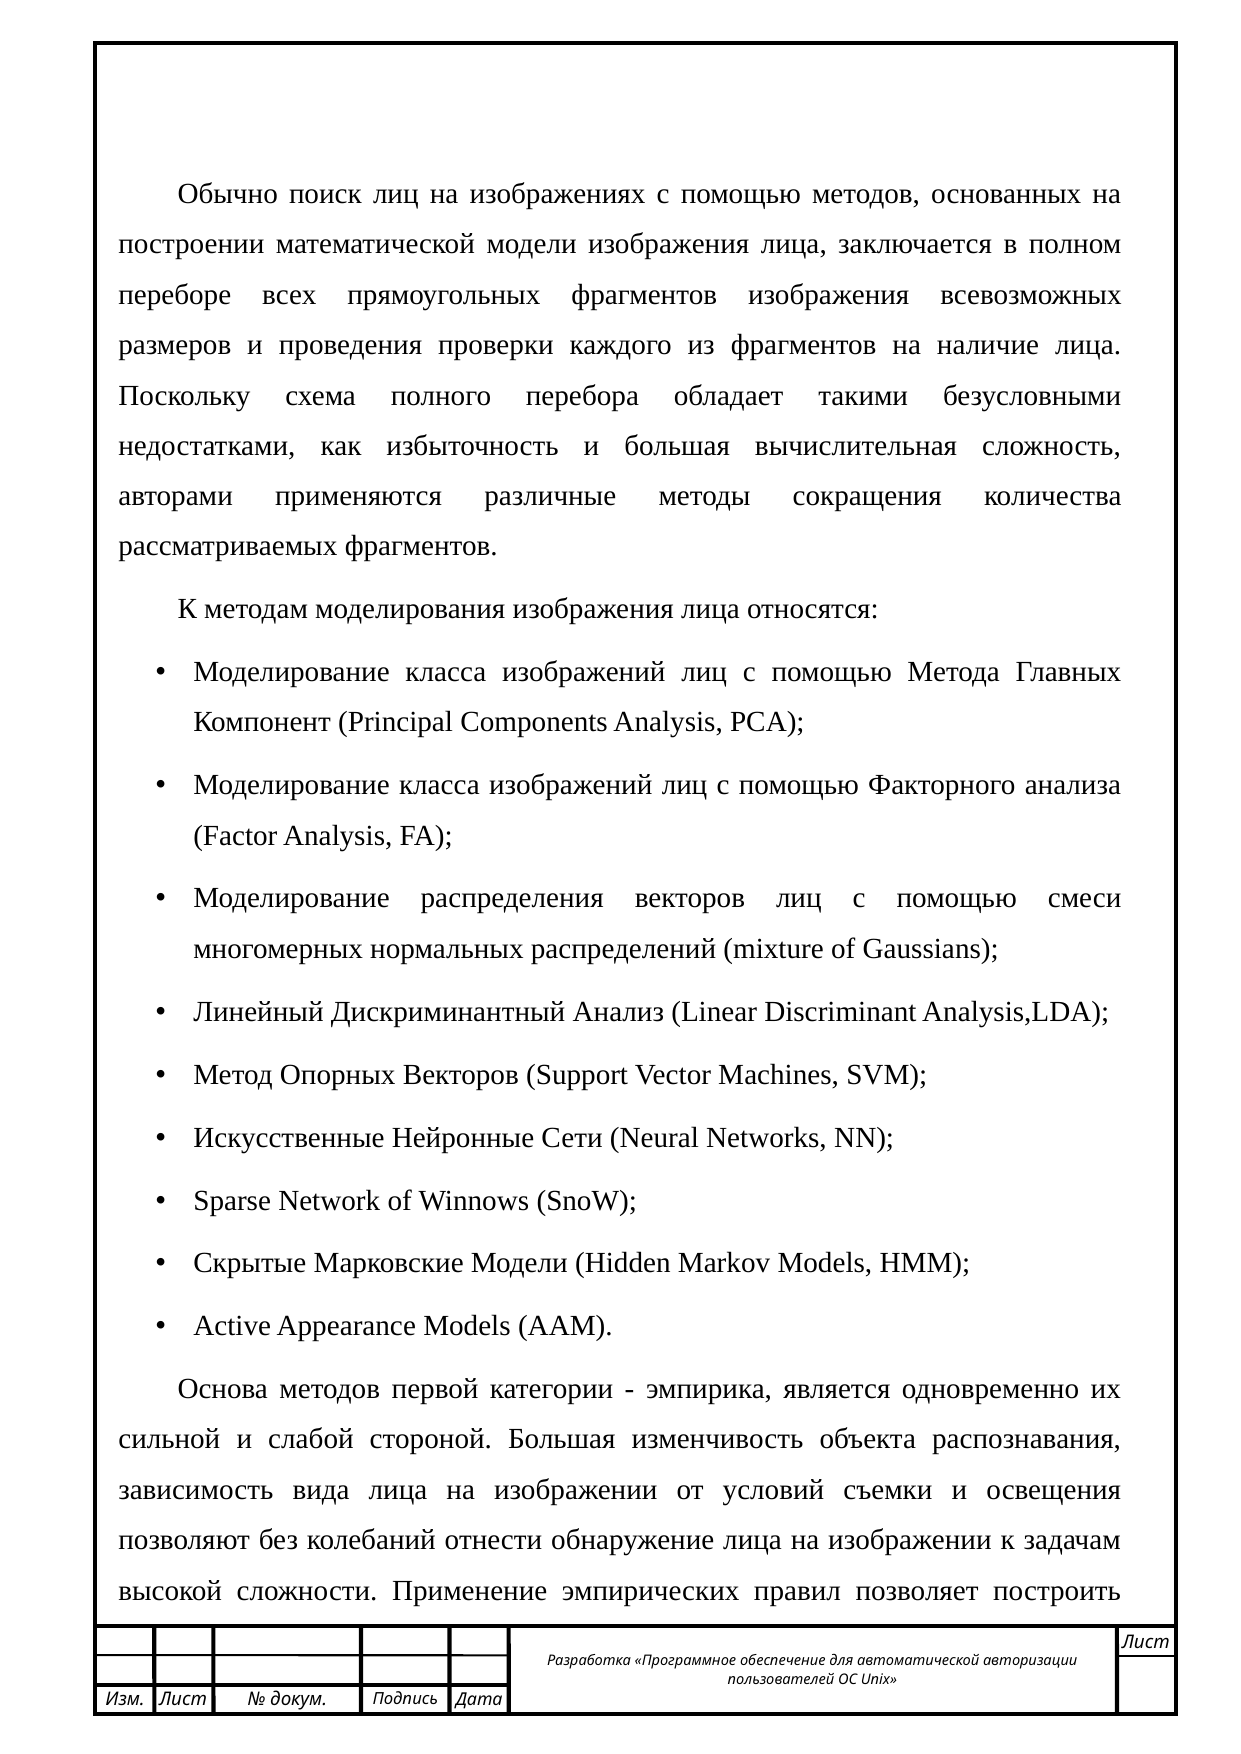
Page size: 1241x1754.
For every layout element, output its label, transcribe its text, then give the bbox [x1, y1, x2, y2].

text Основа методов первой категории - эмпирика, является одновременно их сильной и слабой стороной. Большая изменчивость объекта распознавания, зависимость вида лица на изображении от условий съемки и освещения позволяют без колебаний отнести обнаружение лица на изображении к задачам высокой сложности. Применение эмпирических правил позволяет построить [118, 1371, 1122, 1606]
list Моделирование класса изображений лиц с помощью Факторного анализа (Factor Analysis, FA); [156, 767, 1122, 851]
list Метод Опорных Векторов (Support Vector Machines, SVM); [156, 1057, 1122, 1090]
list Искусственные Нейронные Сети (Neural Networks, NN); [156, 1120, 1122, 1153]
list Sparse Network of Winnows (SnoW); [156, 1183, 1122, 1216]
list Моделирование класса изображений лиц с помощью Метода Главных Компонент (Principal Components Analysis, PCA); [156, 654, 1122, 738]
list Active Appearance Models (AAM). [156, 1308, 1122, 1342]
list Скрытые Марковские Модели (Hidden Markov Models, HMM); [156, 1246, 1122, 1279]
text К методам моделирования изображения лица относятся: [118, 591, 1122, 625]
text Обычно поиск лиц на изображениях с помощью методов, основанных на построении математической модели изображения лица, заключается в полном переборе всех прямоугольных фрагментов изображения всевозможных размеров и проведения проверки каждого из фрагментов на наличие лица. Поскольку схема полного перебора обладает такими безусловными недостатками, как избыточность и большая вычислительная сложность, авторами применяются различные методы сокращения количества рассматриваемых фрагментов. [118, 176, 1122, 562]
list Моделирование распределения векторов лиц с помощью смеси многомерных нормальных распределений (mixture of Gaussians); [156, 881, 1122, 964]
list Линейный Дискриминантный Анализ (Linear Discriminant Analysis,LDA); [156, 994, 1122, 1027]
